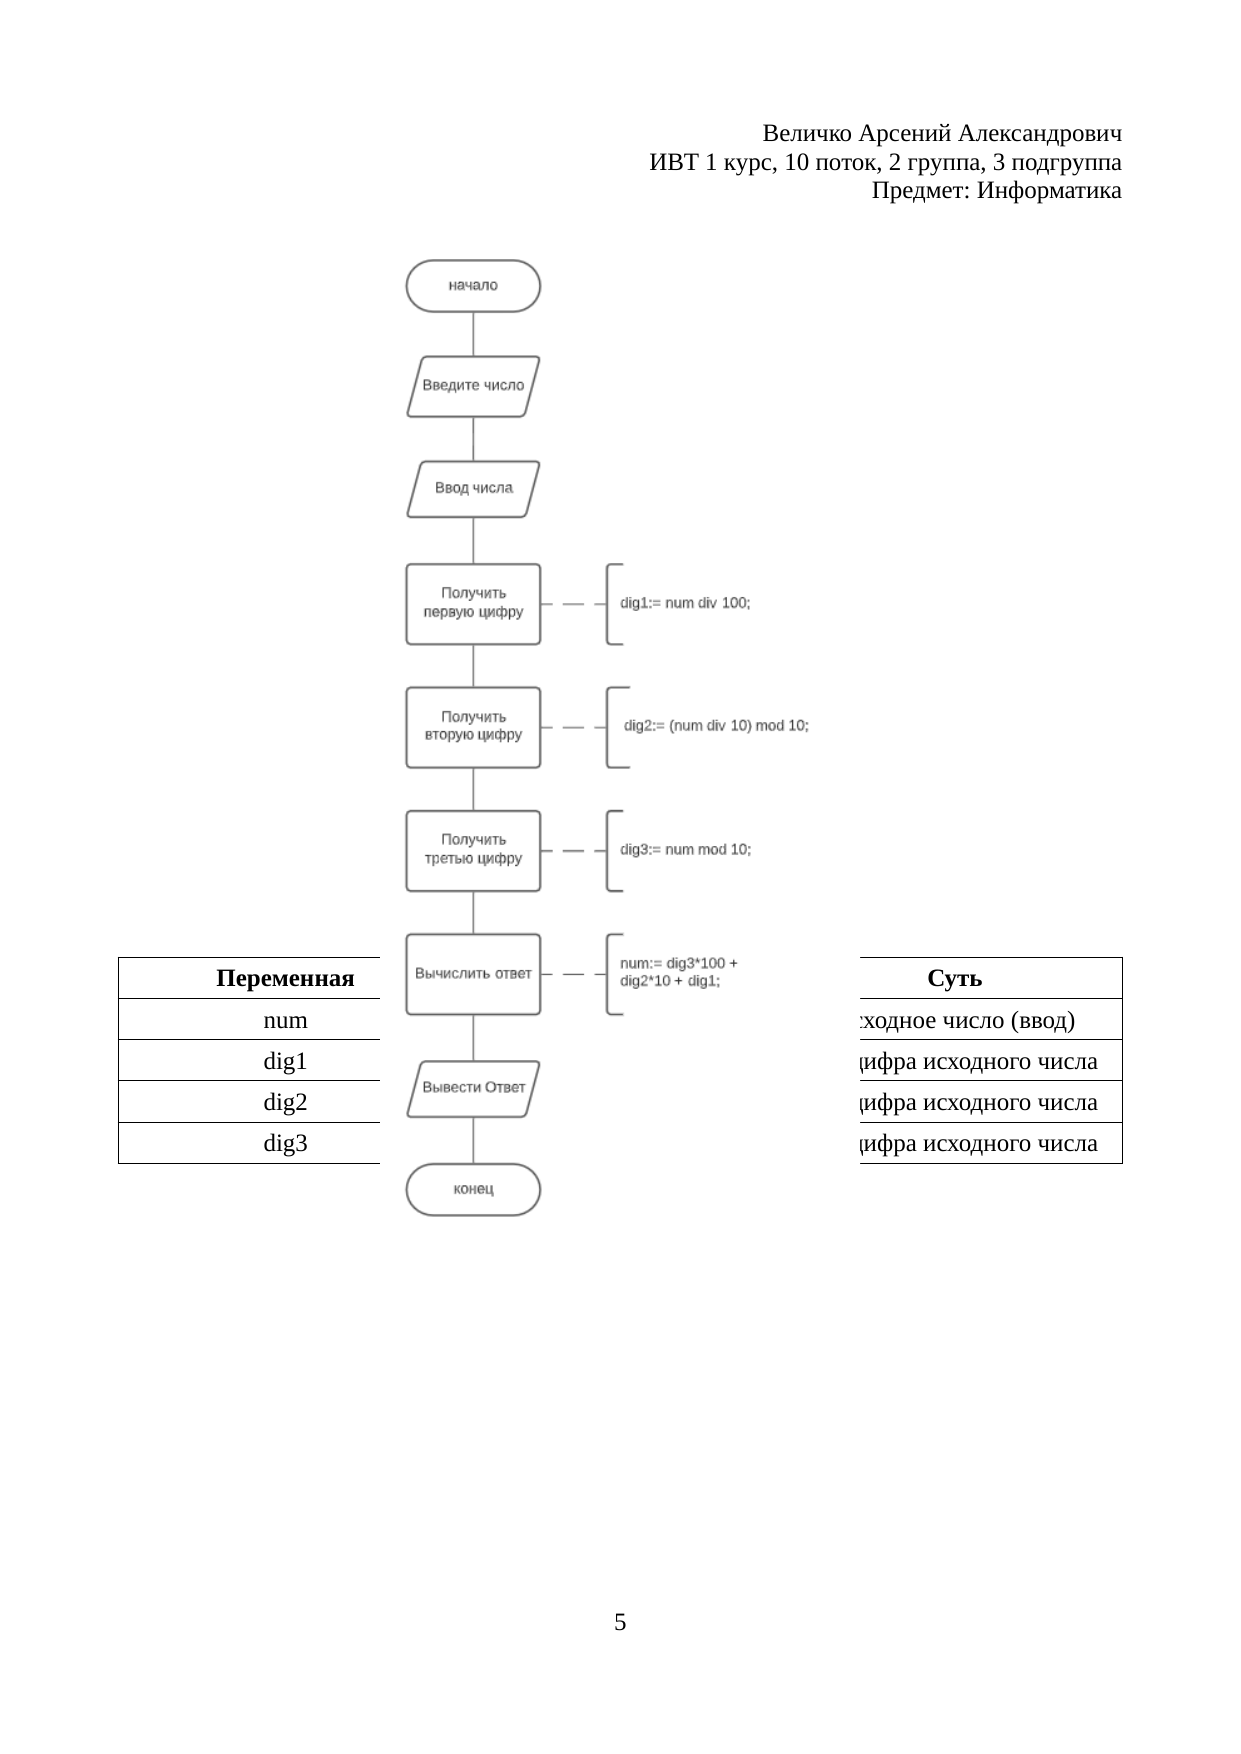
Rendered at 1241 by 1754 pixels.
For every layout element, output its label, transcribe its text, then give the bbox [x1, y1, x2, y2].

table_cell num [119, 999, 380, 1039]
table_header Суть [861, 958, 1122, 998]
table_cell dig3 [119, 1123, 380, 1163]
table_cell 2-я цифра исходного числа [861, 1081, 1122, 1122]
table_header Переменная [119, 958, 380, 998]
table_cell 1-я цифра исходного числа [861, 1040, 1122, 1080]
table_cell 3-я цифра исходного числа [861, 1123, 1122, 1163]
table_cell dig2 [119, 1081, 380, 1122]
table_cell dig1 [119, 1040, 380, 1080]
picture [380, 233, 861, 1243]
table_cell Исходное число (ввод) [861, 999, 1122, 1039]
